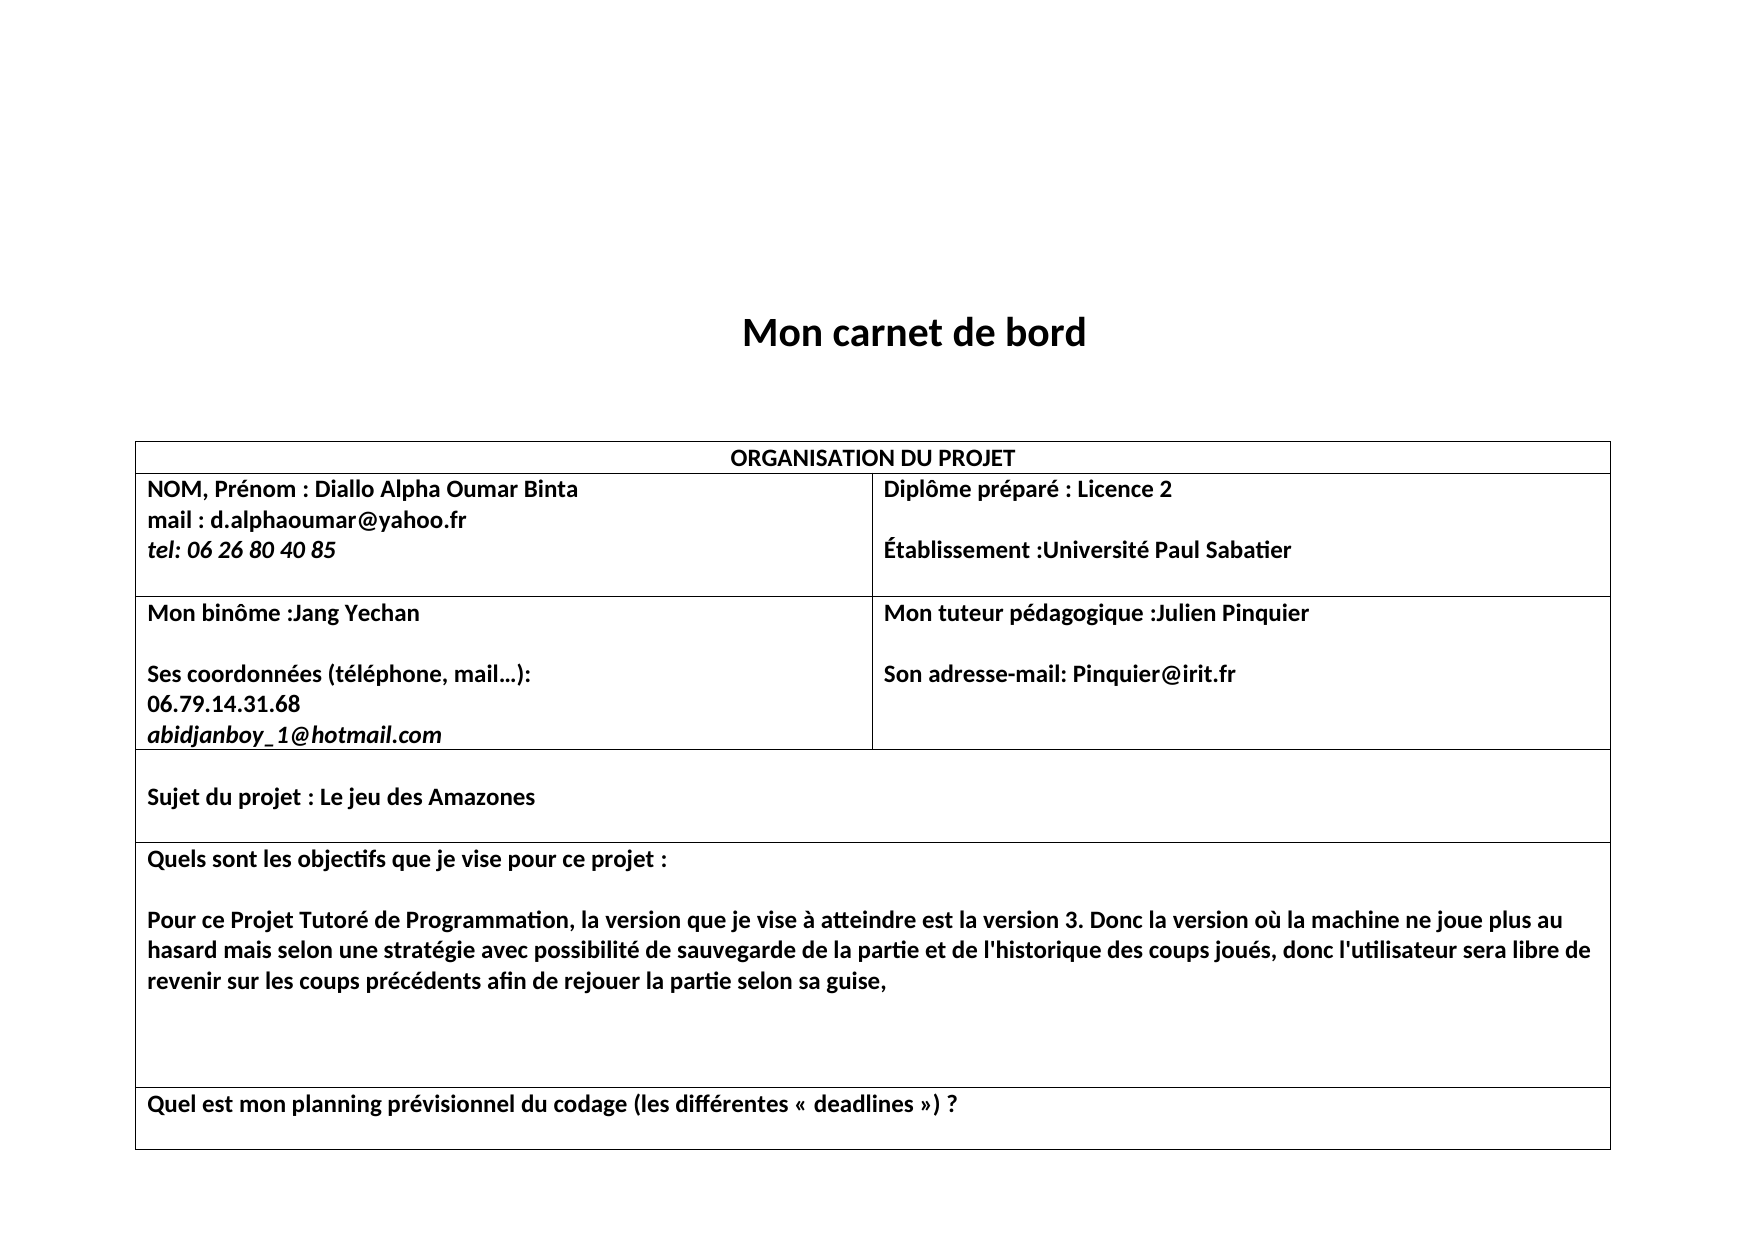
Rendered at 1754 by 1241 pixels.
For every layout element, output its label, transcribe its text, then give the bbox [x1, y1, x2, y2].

table_cell NOM, Prénom : Diallo Alpha Oumar Binta mail : d.alphaoumar@yahoo.fr tel: 06 26 80 40 85 [136, 474, 872, 596]
table_header ORGANISATION DU PROJET [136, 442, 1610, 472]
table_cell Quels sont les objectifs que je vise pour ce projet : Pour ce Projet Tutoré de Programmation, la version que je vise à atteindre est la version 3. Donc la version où la machine ne joue plus au hasard mais selon une stratégie avec possibilité de sauvegarde de la partie et de l'historique des coups joués, donc l'utilisateur sera libre de revenir sur les coups précédents afin de rejouer la partie selon sa guise, [136, 843, 1610, 1087]
table_cell Mon binôme :Jang Yechan Ses coordonnées (téléphone, mail…): 06.79.14.31.68 abidjanboy_1@hotmail.com [136, 597, 872, 749]
table_cell Diplôme préparé : Licence 2 Établissement :Université Paul Sabatier [873, 474, 1610, 596]
table_cell Mon tuteur pédagogique :Julien Pinquier Son adresse-mail: Pinquier@irit.fr [873, 597, 1610, 749]
list Mon carnet de bord [223, 306, 1606, 357]
table_cell Quel est mon planning prévisionnel du codage (les différentes « deadlines ») ? [136, 1088, 1610, 1149]
table_cell Sujet du projet : Le jeu des Amazones [136, 750, 1610, 842]
